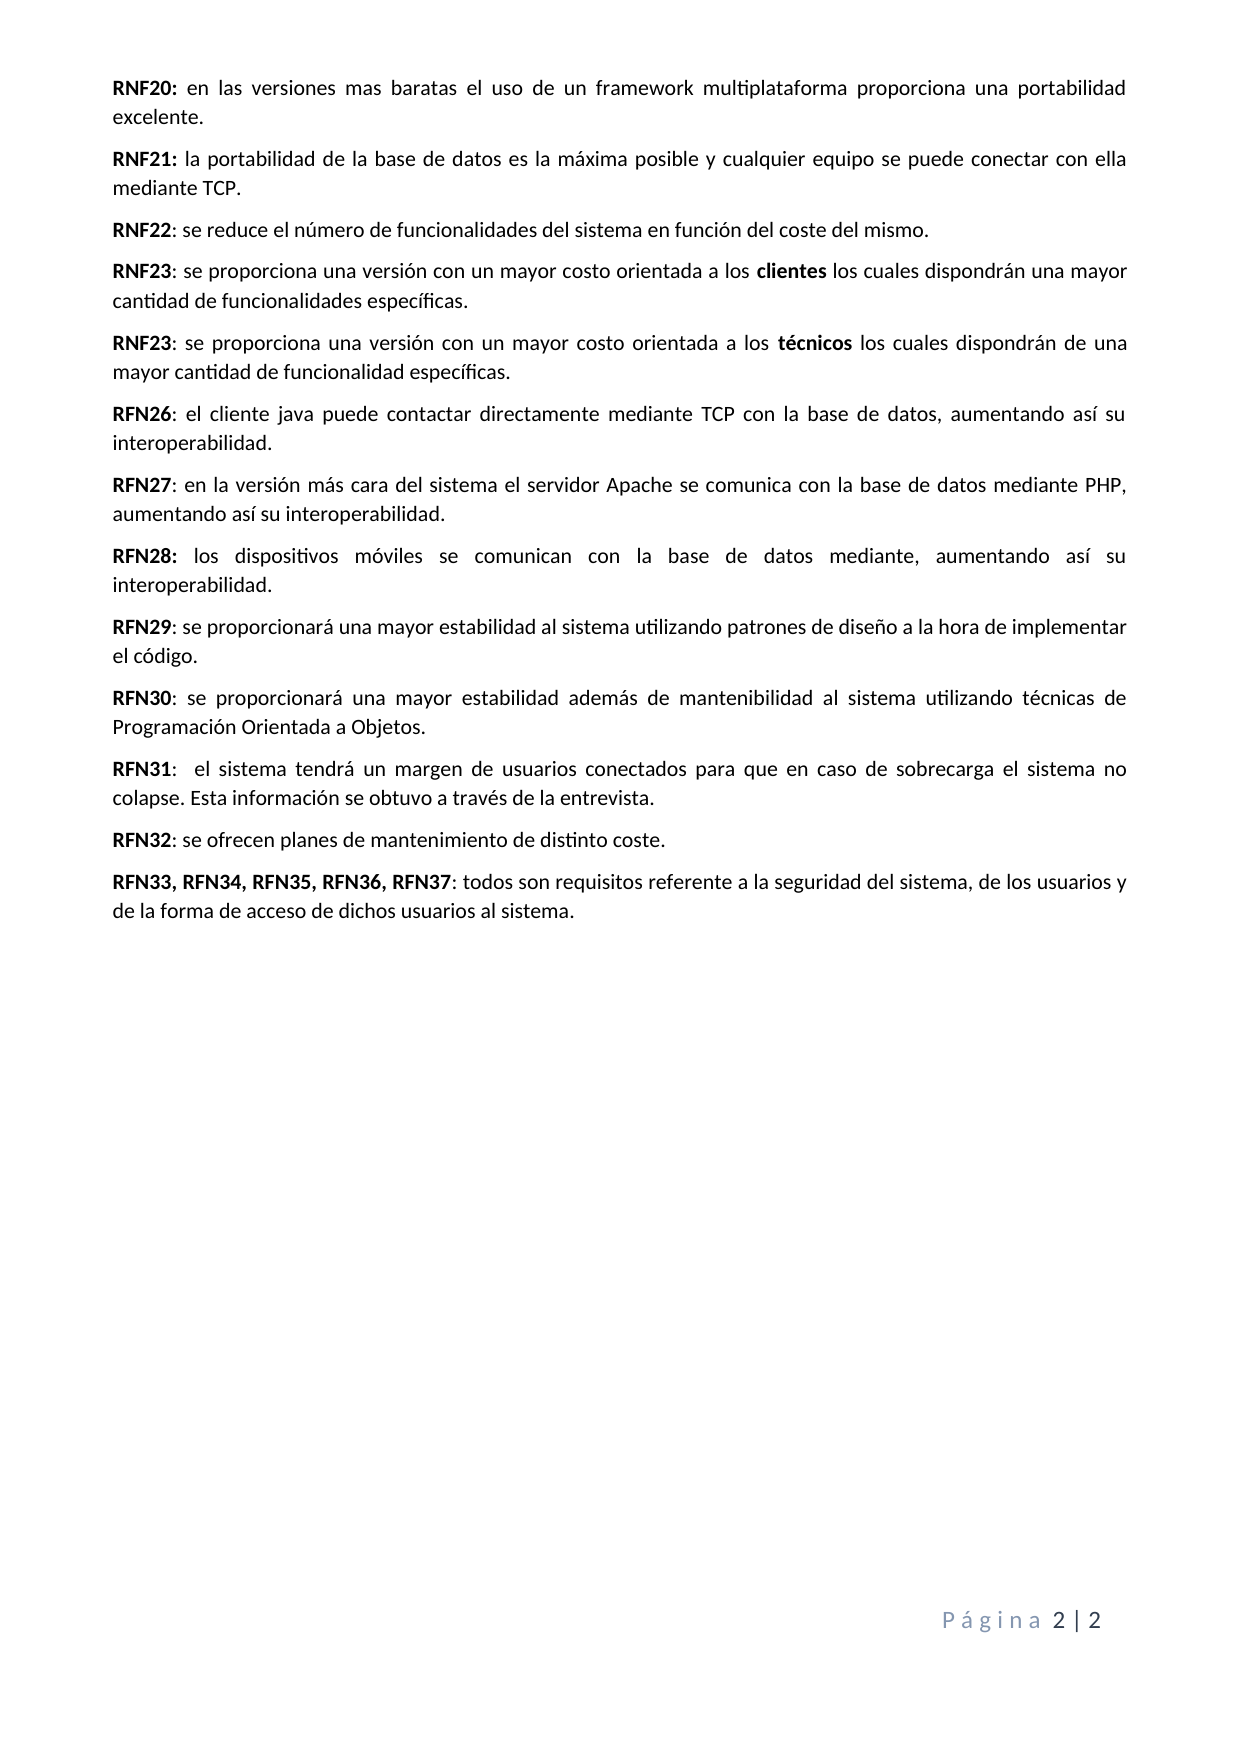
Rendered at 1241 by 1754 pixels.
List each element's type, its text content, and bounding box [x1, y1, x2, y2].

text RFN29: se proporcionará una mayor estabilidad al sistema utilizando patrones de diseño a la hora de implementar el código. [112, 613, 1128, 669]
text RFN33, RFN34, RFN35, RFN36, RFN37: todos son requisitos referente a la seguridad del sistema, de los usuarios y de la forma de acceso de dichos usuarios al sistema. [112, 868, 1128, 924]
text RNF23: se proporciona una versión con un mayor costo orientada a los técnicos los cuales dispondrán de una mayor cantidad de funcionalidad específicas. [112, 329, 1128, 385]
text RNF20: en las versiones mas baratas el uso de un framework multiplataforma proporciona una portabilidad excelente. [112, 74, 1128, 130]
text RFN32: se ofrecen planes de mantenimiento de distinto coste. [112, 826, 1128, 853]
text RNF23: se proporciona una versión con un mayor costo orientada a los clientes los cuales dispondrán una mayor cantidad de funcionalidades específicas. [112, 258, 1128, 314]
text RFN30: se proporcionará una mayor estabilidad además de mantenibilidad al sistema utilizando técnicas de Programación Orientada a Objetos. [112, 684, 1128, 740]
text RFN27: en la versión más cara del sistema el servidor Apache se comunica con la base de datos mediante PHP, aumentando así su interoperabilidad. [112, 471, 1128, 527]
text RFN31: el sistema tendrá un margen de usuarios conectados para que en caso de sobrecarga el sistema no colapse. Esta información se obtuvo a través de la entrevista. [112, 755, 1128, 811]
text RFN26: el cliente java puede contactar directamente mediante TCP con la base de datos, aumentando así su interoperabilidad. [112, 400, 1128, 456]
text RFN28: los dispositivos móviles se comunican con la base de datos mediante, aumentando así su interoperabilidad. [112, 542, 1128, 598]
text RNF21: la portabilidad de la base de datos es la máxima posible y cualquier equipo se puede conectar con ella mediante TCP. [112, 145, 1128, 201]
text RNF22: se reduce el número de funcionalidades del sistema en función del coste del mismo. [112, 216, 1128, 243]
